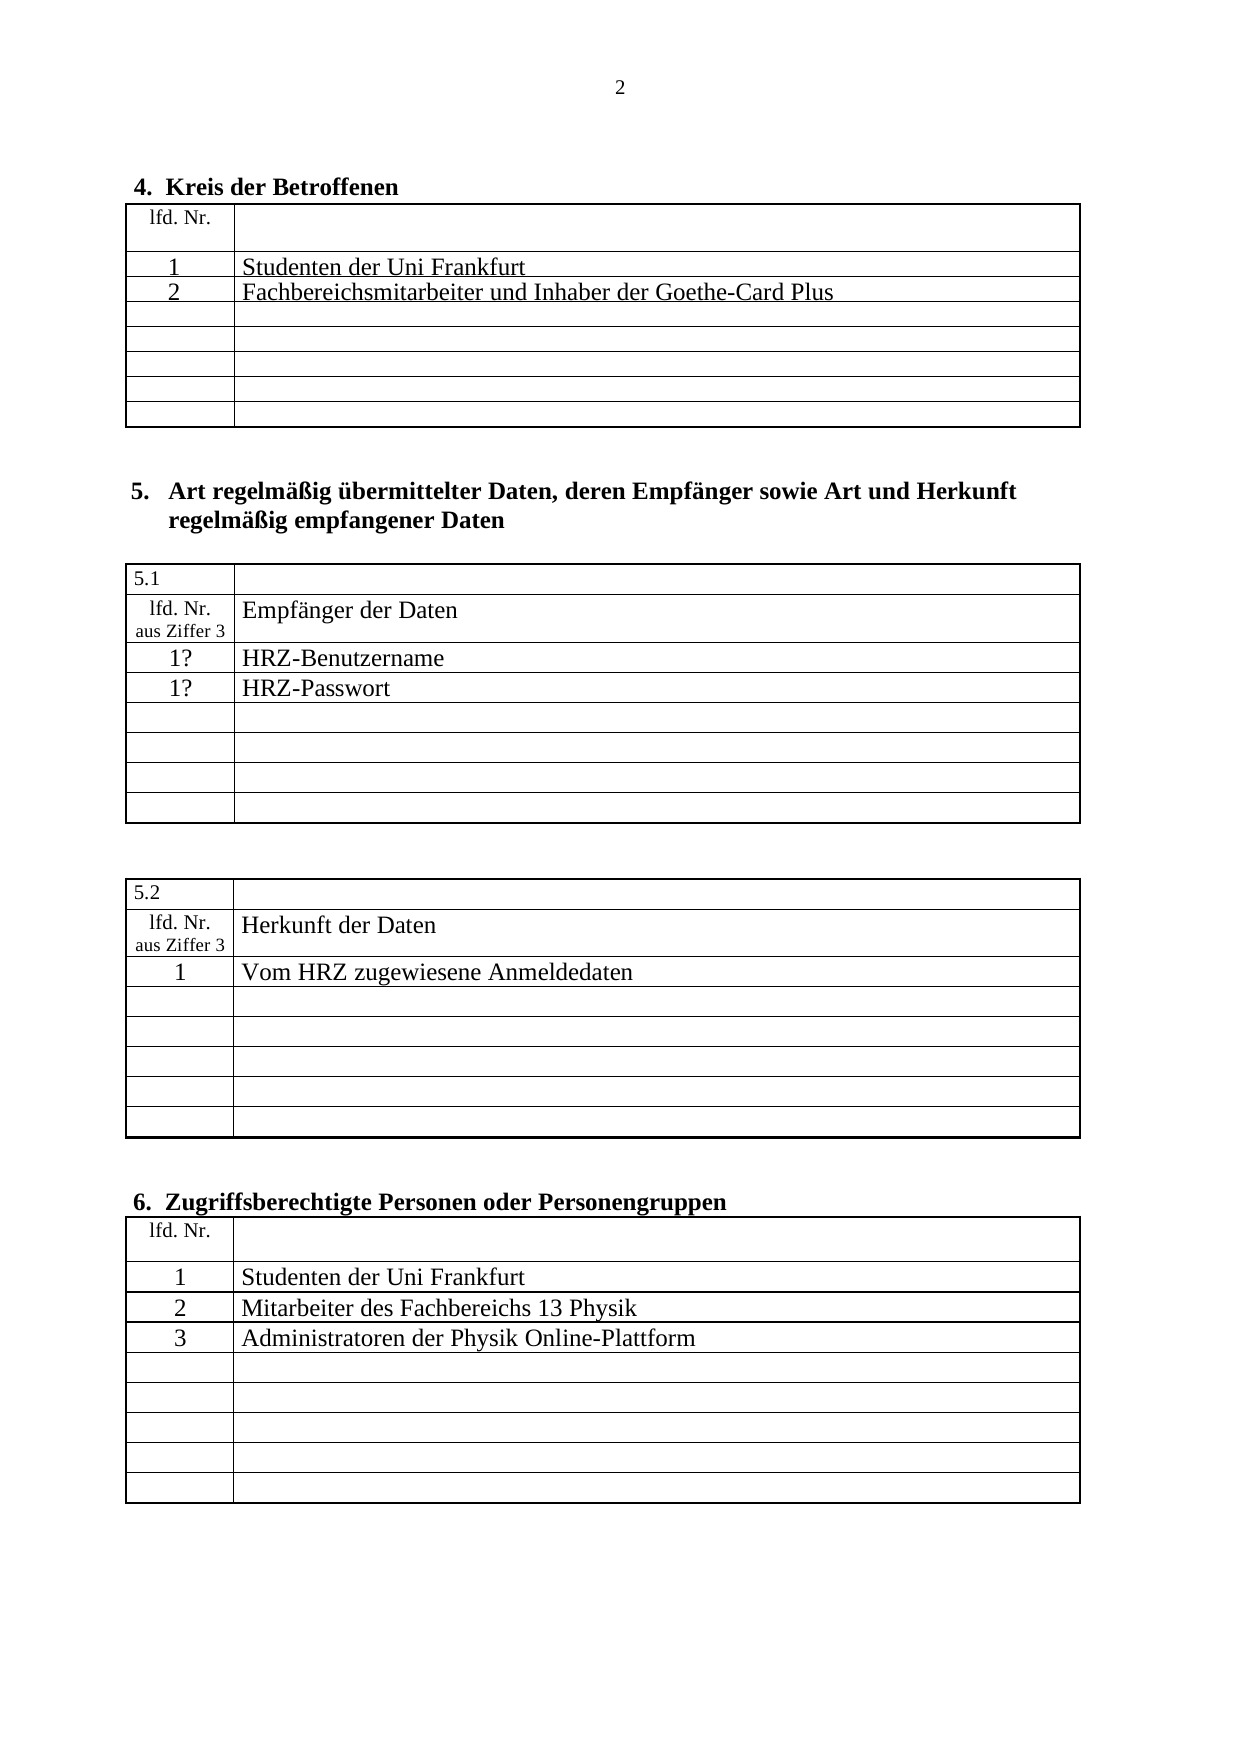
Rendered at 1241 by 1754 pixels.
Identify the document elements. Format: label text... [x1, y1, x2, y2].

table_cell 5.1 [127, 565, 234, 594]
table_cell [234, 1443, 1079, 1472]
table_cell 1? [127, 643, 234, 672]
table_cell [127, 703, 234, 732]
table_header lfd. Nr. [127, 1218, 233, 1261]
table_cell [234, 1383, 1079, 1412]
table_cell 1 [127, 252, 234, 276]
table_cell [235, 763, 1079, 792]
table_cell [234, 987, 1079, 1016]
table_cell 2 [127, 1293, 233, 1321]
table_cell [127, 1353, 233, 1382]
table_cell Empfänger der Daten [235, 595, 1079, 642]
table_cell [127, 763, 234, 792]
table_header [234, 1218, 1079, 1261]
table_cell [235, 352, 1079, 376]
table_cell [234, 1077, 1079, 1106]
table_cell [127, 327, 234, 351]
table_cell [235, 733, 1079, 762]
table_cell [127, 1107, 233, 1136]
table_cell [235, 402, 1079, 426]
table_cell 1 [127, 1262, 233, 1291]
table_cell [234, 1017, 1079, 1046]
table_cell 2 [127, 277, 234, 301]
table_cell [127, 302, 234, 326]
table_header 4. Kreis der Betroffenen [126, 172, 1080, 203]
table_cell [127, 733, 234, 762]
table_cell [127, 987, 233, 1016]
table_cell Herkunft der Daten [234, 910, 1079, 956]
table_cell [235, 793, 1079, 822]
table_cell lfd. Nr. aus Ziffer 3 [127, 595, 234, 642]
table_cell [127, 1443, 233, 1472]
table_cell Vom HRZ zugewiesene Anmeldedaten [234, 957, 1079, 986]
table_cell [127, 1413, 233, 1442]
table_cell lfd. Nr. [127, 205, 234, 251]
table_cell [127, 1017, 233, 1046]
table_cell 1 [127, 957, 233, 986]
table_cell Administratoren der Physik Online-Plattform [234, 1323, 1079, 1352]
table_cell [127, 402, 234, 426]
table_cell [235, 205, 1079, 251]
table_cell [234, 1107, 1079, 1136]
text 6. Zugriffsberechtigte Personen oder Personengruppen [133, 1187, 1093, 1216]
table_cell [234, 1353, 1079, 1382]
table_cell 1? [127, 673, 234, 702]
table_cell [127, 1383, 233, 1412]
table_cell Studenten der Uni Frankfurt [235, 252, 1079, 276]
table_cell Fachbereichsmitarbeiter und Inhaber der Goethe-Card Plus [235, 277, 1079, 301]
table_cell [234, 1473, 1079, 1502]
table_cell [127, 377, 234, 401]
table_cell 3 [127, 1323, 233, 1352]
table_cell [127, 1077, 233, 1106]
table_header [234, 880, 1079, 908]
table_cell [235, 377, 1079, 401]
table_cell [234, 1413, 1079, 1442]
table_cell [235, 302, 1079, 326]
table_header Art regelmäßig übermittelter Daten, deren Empfänger sowie Art und Herkunft regelmäßig empfangener Daten [126, 476, 1080, 563]
table_cell [234, 1047, 1079, 1076]
table_cell HRZ-Benutzername [235, 643, 1079, 672]
table_header 5.2 [127, 880, 233, 908]
table_cell [235, 327, 1079, 351]
table_cell [127, 352, 234, 376]
table_cell [127, 1047, 233, 1076]
table_cell [235, 703, 1079, 732]
table_cell [127, 1473, 233, 1502]
table_cell [235, 565, 1079, 594]
table_cell [127, 793, 234, 822]
table_cell Studenten der Uni Frankfurt [234, 1262, 1079, 1291]
table_cell lfd. Nr. aus Ziffer 3 [127, 910, 233, 956]
table_cell HRZ-Passwort [235, 673, 1079, 702]
table_cell Mitarbeiter des Fachbereichs 13 Physik [234, 1293, 1079, 1321]
